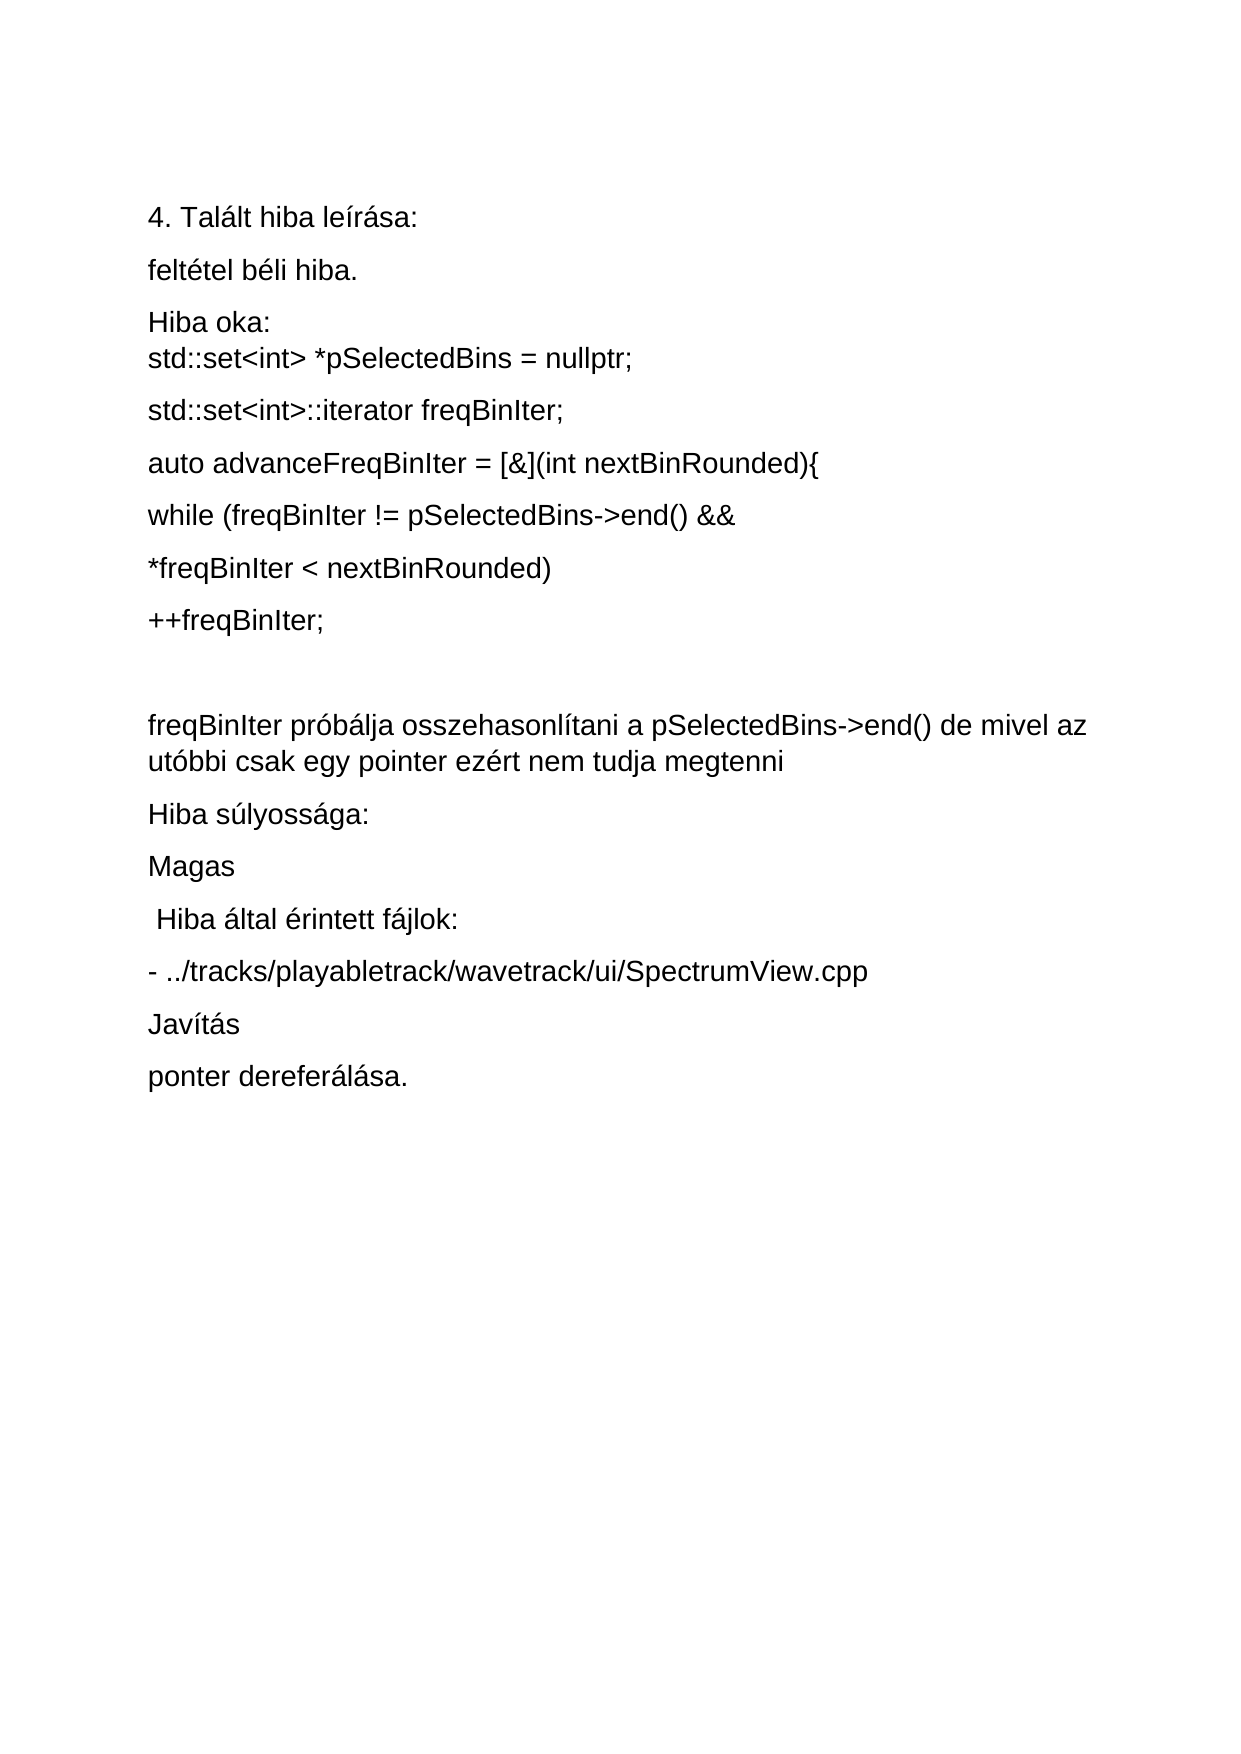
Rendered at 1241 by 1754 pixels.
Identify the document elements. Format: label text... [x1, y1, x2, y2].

text Hiba által érintett fájlok: [148, 902, 1093, 935]
text ++freqBinIter; [148, 603, 1093, 637]
text feltétel béli hiba. [148, 253, 1093, 286]
text freqBinIter próbálja osszehasonlítani a pSelectedBins->end() de mivel az utóbbi csak egy pointer ezért nem tudja megtenni [148, 708, 1093, 778]
text *freqBinIter < nextBinRounded) [148, 551, 1093, 584]
text Hiba súlyossága: [148, 797, 1093, 830]
text Magas [148, 849, 1093, 883]
text - ../tracks/playabletrack/wavetrack/ui/SpectrumView.cpp [148, 954, 1093, 988]
text auto advanceFreqBinIter = [&](int nextBinRounded){ [148, 446, 1093, 479]
text std::set<int>::iterator freqBinIter; [148, 393, 1093, 427]
text Hiba oka: std::set<int> *pSelectedBins = nullptr; [148, 305, 1093, 374]
text Javítás [148, 1007, 1093, 1040]
text ponter dereferálása. [148, 1059, 1093, 1093]
text while (freqBinIter != pSelectedBins->end() && [148, 498, 1093, 532]
text 4. Talált hiba leírása: [148, 200, 1093, 234]
